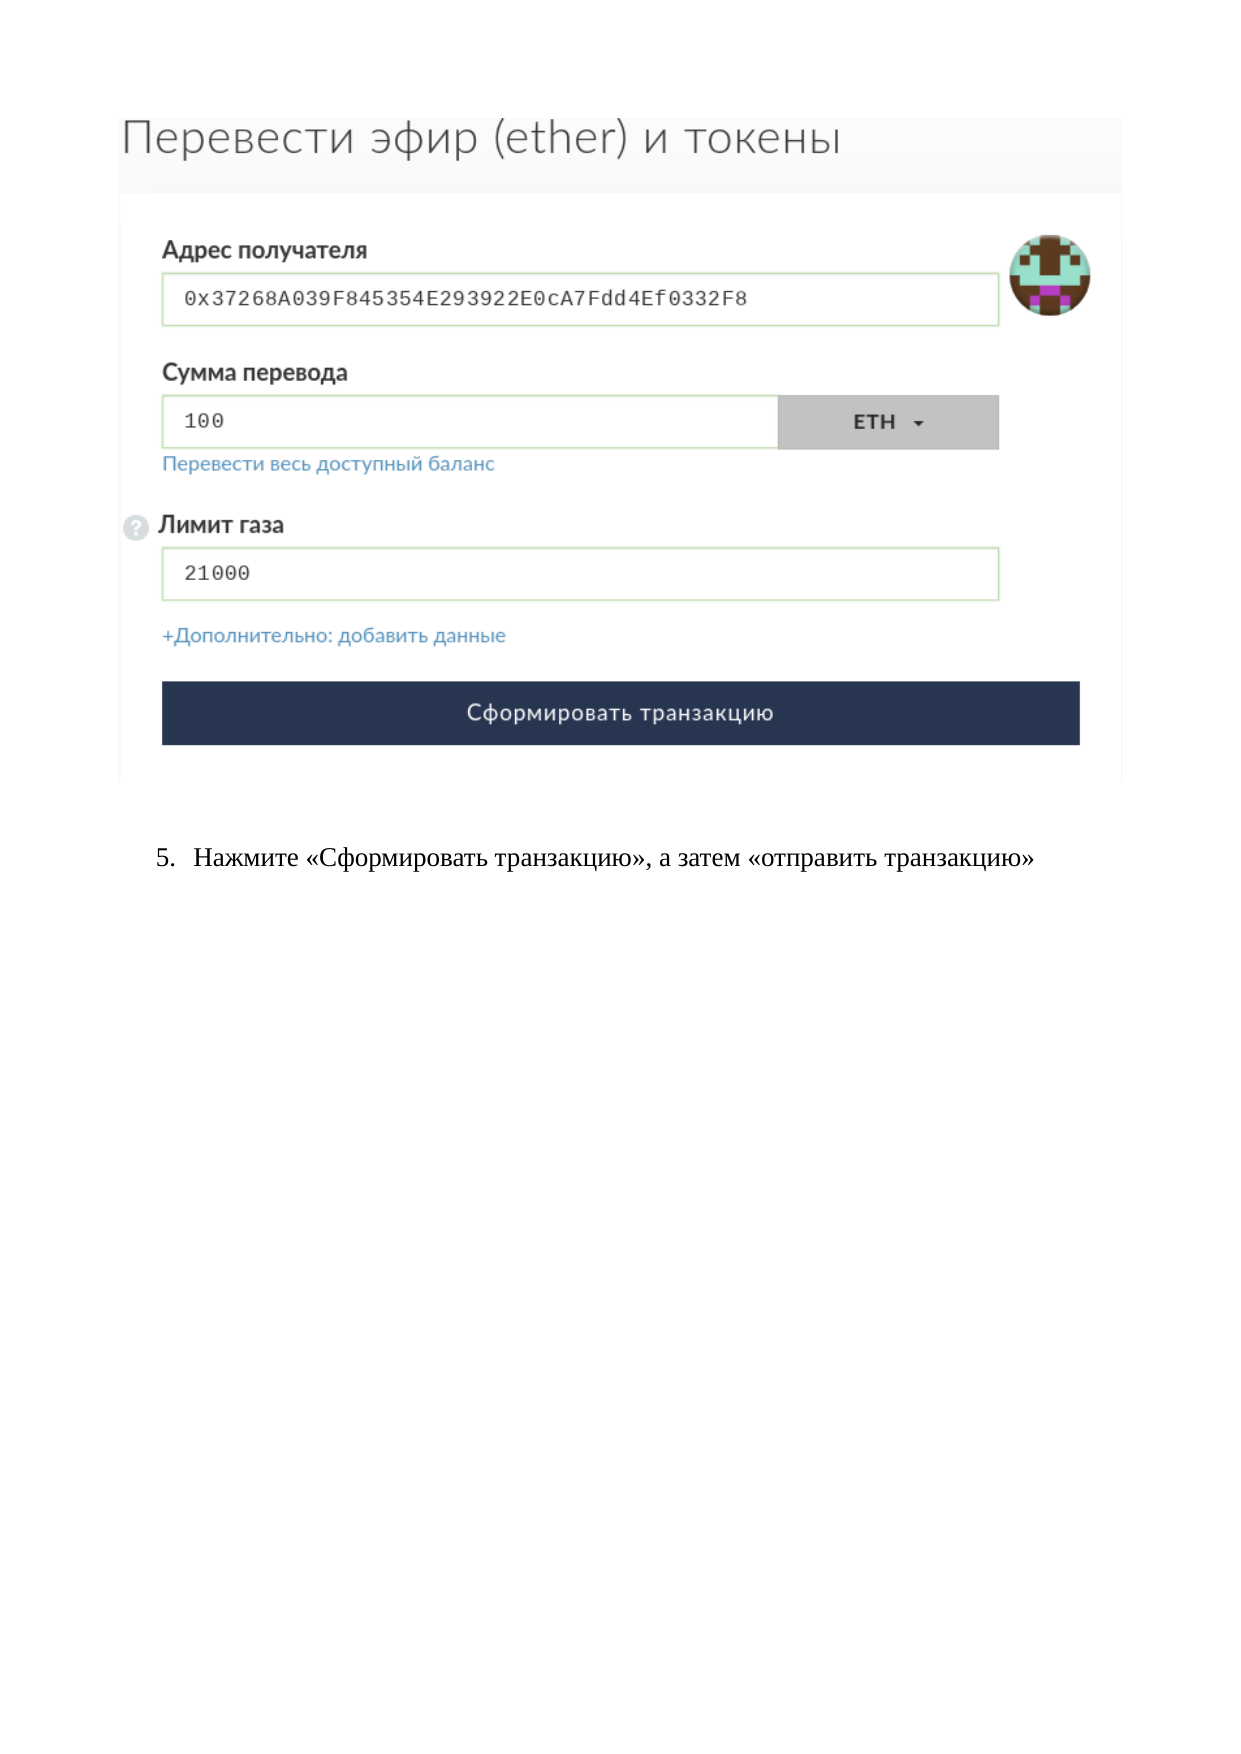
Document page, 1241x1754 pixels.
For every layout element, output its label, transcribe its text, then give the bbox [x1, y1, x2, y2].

picture [118, 118, 1123, 783]
list Нажмите «Сформировать транзакцию», а затем «отправить транзакцию» [156, 841, 1122, 872]
